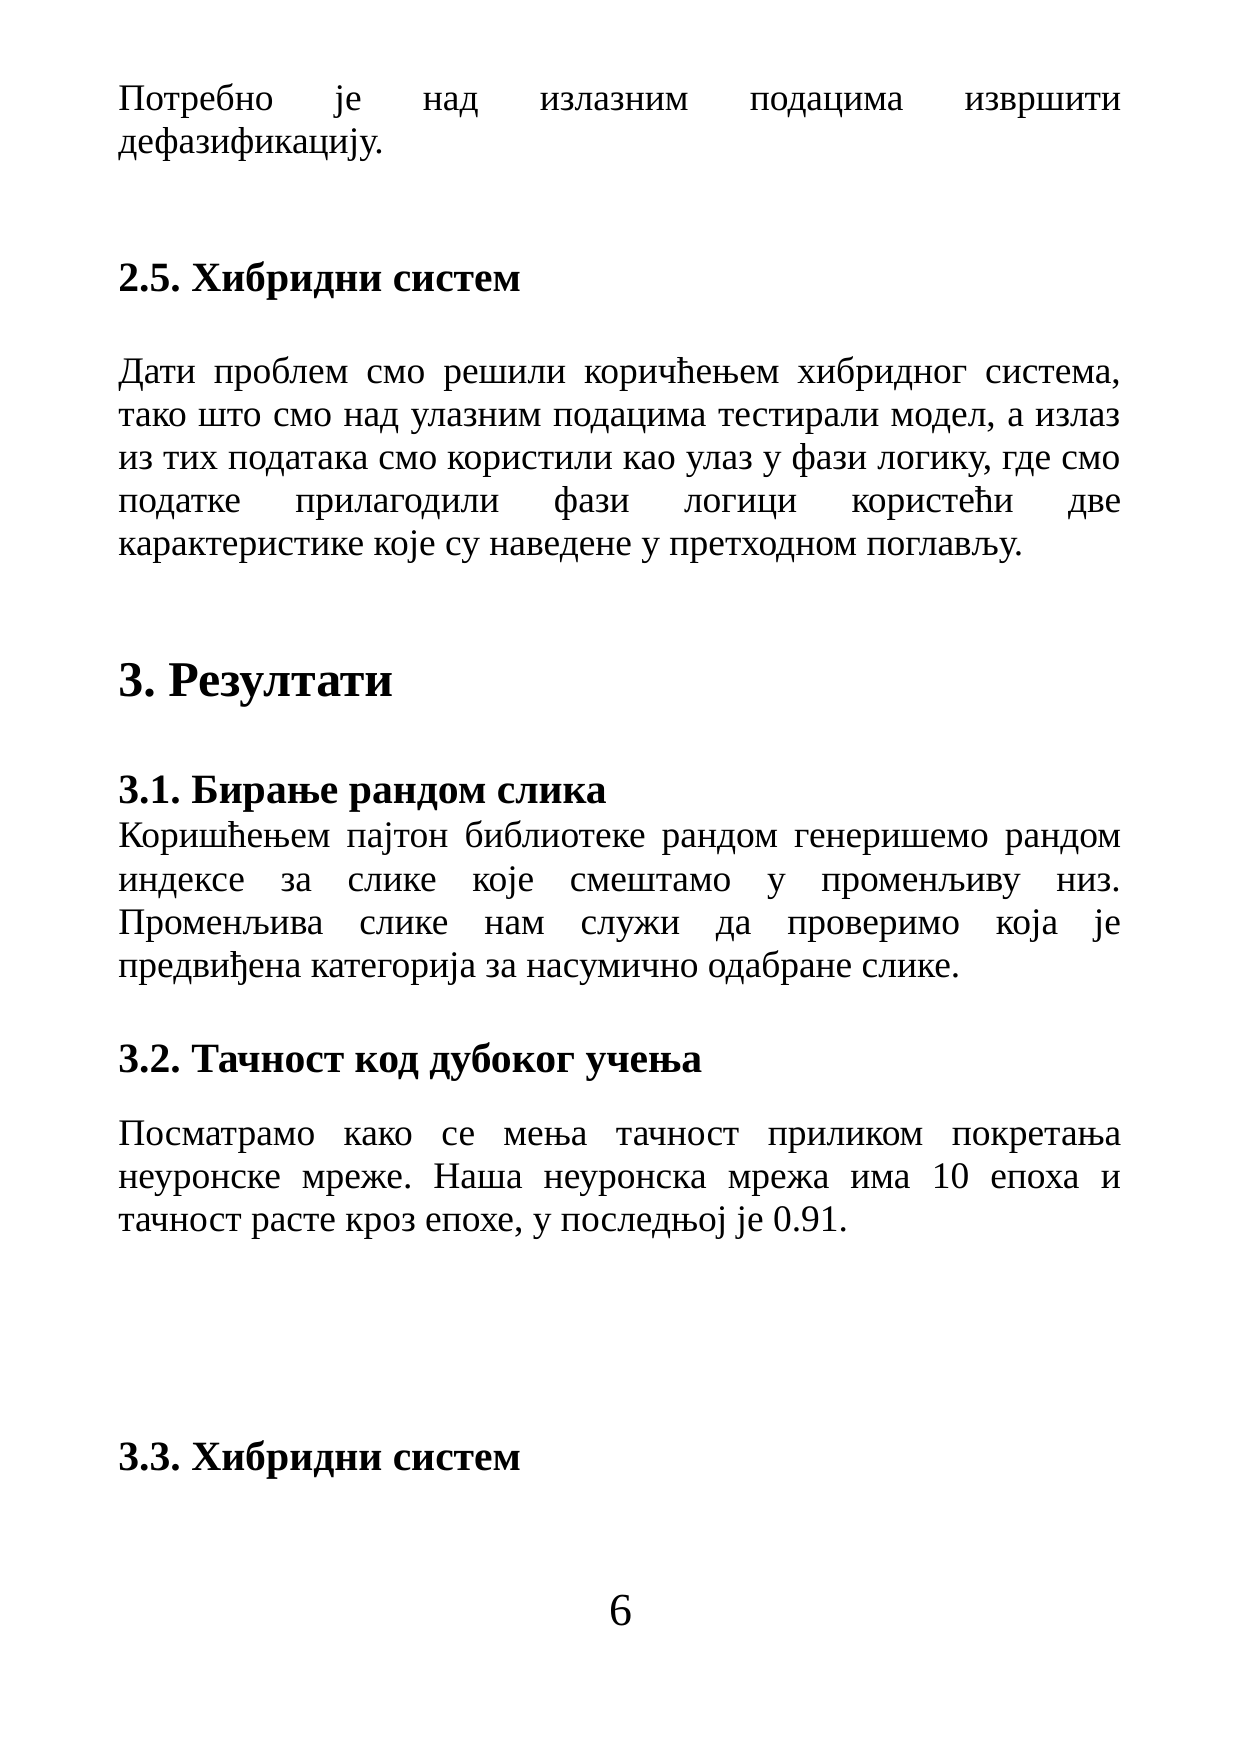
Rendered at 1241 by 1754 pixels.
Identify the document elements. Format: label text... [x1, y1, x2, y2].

text 3.3. Хибридни систем [118, 1431, 1122, 1479]
text Дати проблем смо решили коричћењем хибридног система, тако што смо над улазним подацима тестирали модел, а излаз из тих података смо користили као улаз у фази логику, где смо податке прилагодили фази логици користећи две карактеристике које су наведене у претходном поглављу. [118, 348, 1122, 564]
text Посматрамо како се мења тачност приликом покретања неуронске мреже. Наша неуронска мрежа има 10 епоха и тачност расте кроз епохе, у последњој је 0.91. [118, 1110, 1122, 1239]
text Потребно је над излазним подацима извршити дефазификацију. [118, 75, 1122, 161]
text Коришћењем пајтон библиотеке рандом генеришемо рандом индексе за слике које смештамо у променљиву низ. Променљива слике нам служи да проверимо која је предвиђена категорија за насумично одабране слике. [118, 813, 1122, 985]
text 3.1. Бирање рандом слика [118, 765, 1122, 813]
text 3.2. Тачност код дубоког учења [118, 1033, 1122, 1081]
text 3. Резултати [118, 650, 1122, 707]
text 2.5. Хибридни систем [118, 252, 1122, 300]
